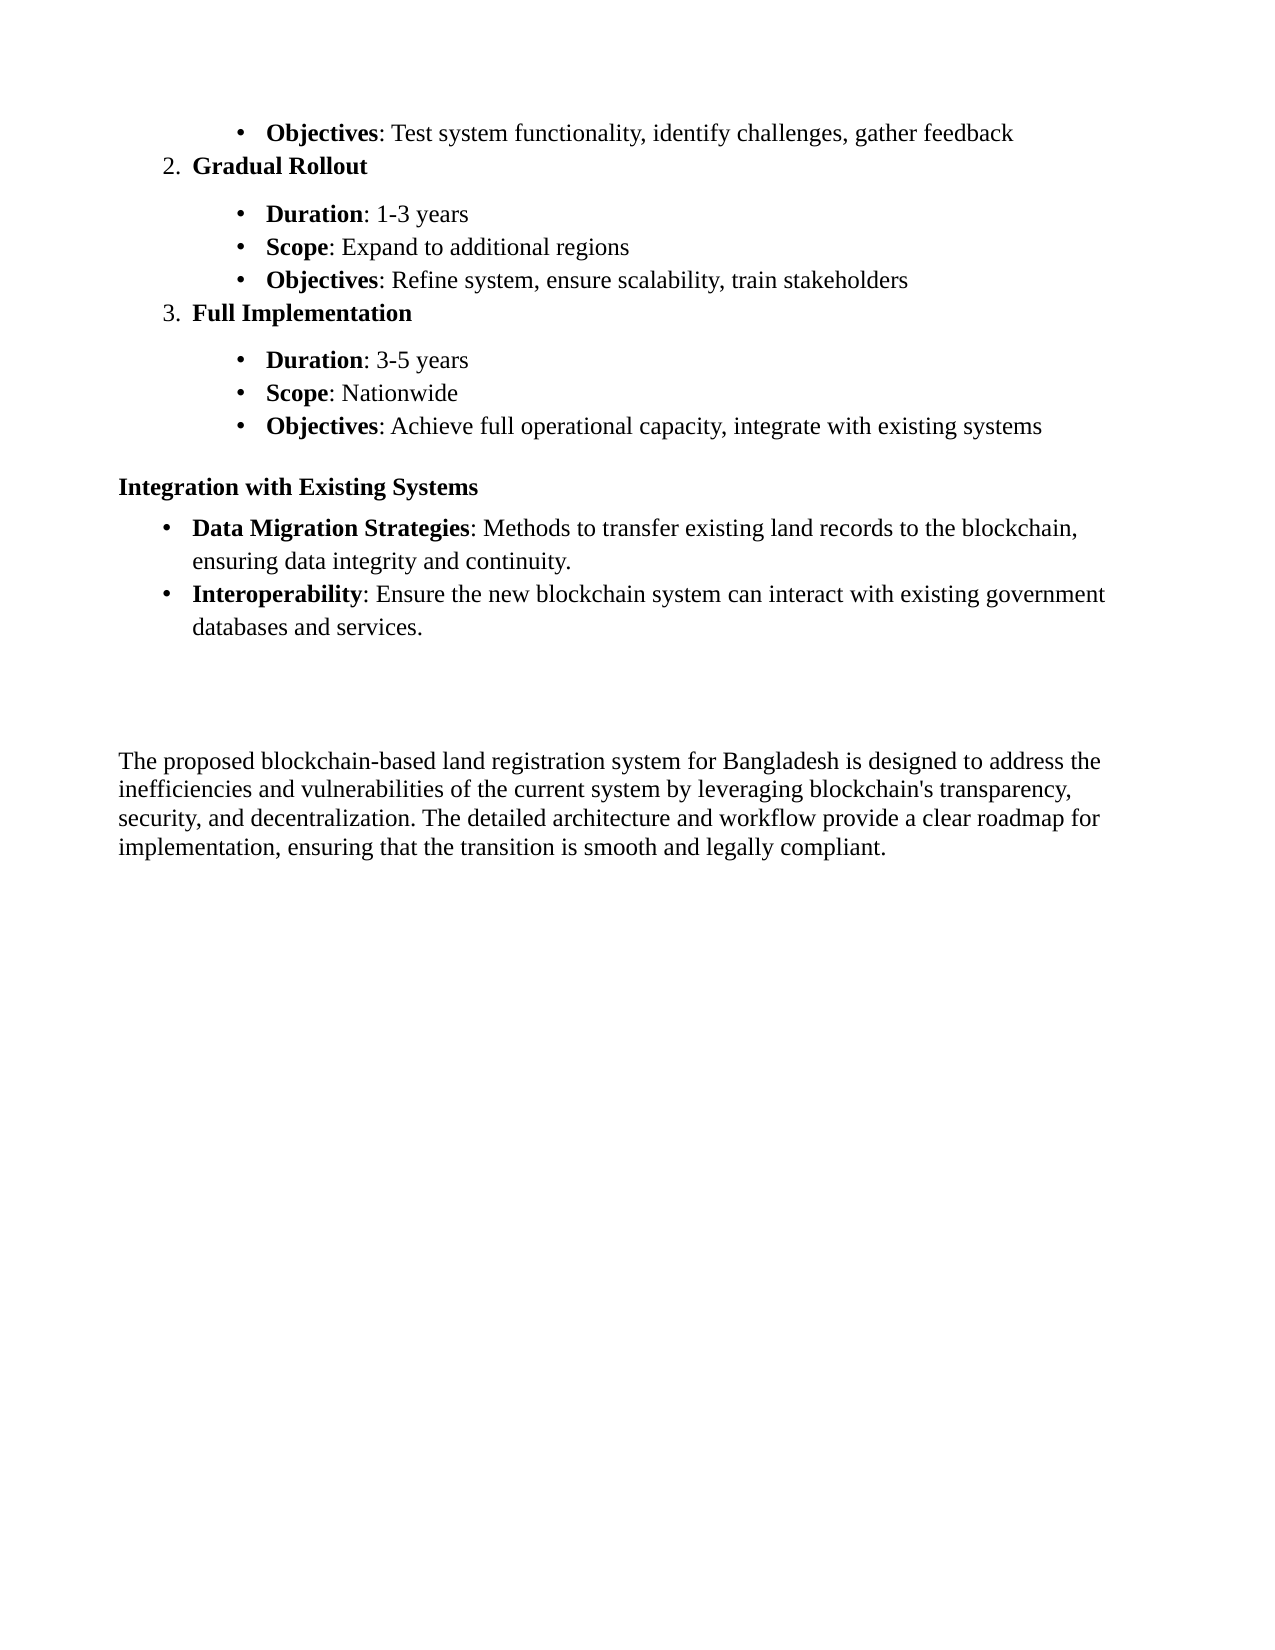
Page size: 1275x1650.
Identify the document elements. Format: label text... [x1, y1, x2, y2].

list Duration: 1-3 years [236, 199, 1157, 227]
text The proposed blockchain-based land registration system for Bangladesh is designed to address the inefficiencies and vulnerabilities of the current system by leveraging blockchain's transparency, security, and decentralization. The detailed architecture and workflow provide a clear roadmap for implementation, ensuring that the transition is smooth and legally compliant. [118, 746, 1157, 861]
list Interoperability: Ensure the new blockchain system can interact with existing government databases and services. [162, 579, 1157, 641]
list Scope: Expand to additional regions [236, 232, 1157, 261]
subtitle Integration with Existing Systems [118, 472, 1157, 500]
list Objectives: Test system functionality, identify challenges, gather feedback [236, 118, 1157, 147]
list Duration: 3-5 years [236, 345, 1157, 374]
list Scope: Nationwide [236, 378, 1157, 407]
list Gradual Rollout [162, 151, 1157, 180]
list Objectives: Refine system, ensure scalability, train stakeholders [236, 265, 1157, 293]
list Data Migration Strategies: Methods to transfer existing land records to the blockchain, ensuring data integrity and continuity. [162, 513, 1157, 574]
list Full Implementation [162, 298, 1157, 327]
list Objectives: Achieve full operational capacity, integrate with existing systems [236, 411, 1157, 440]
